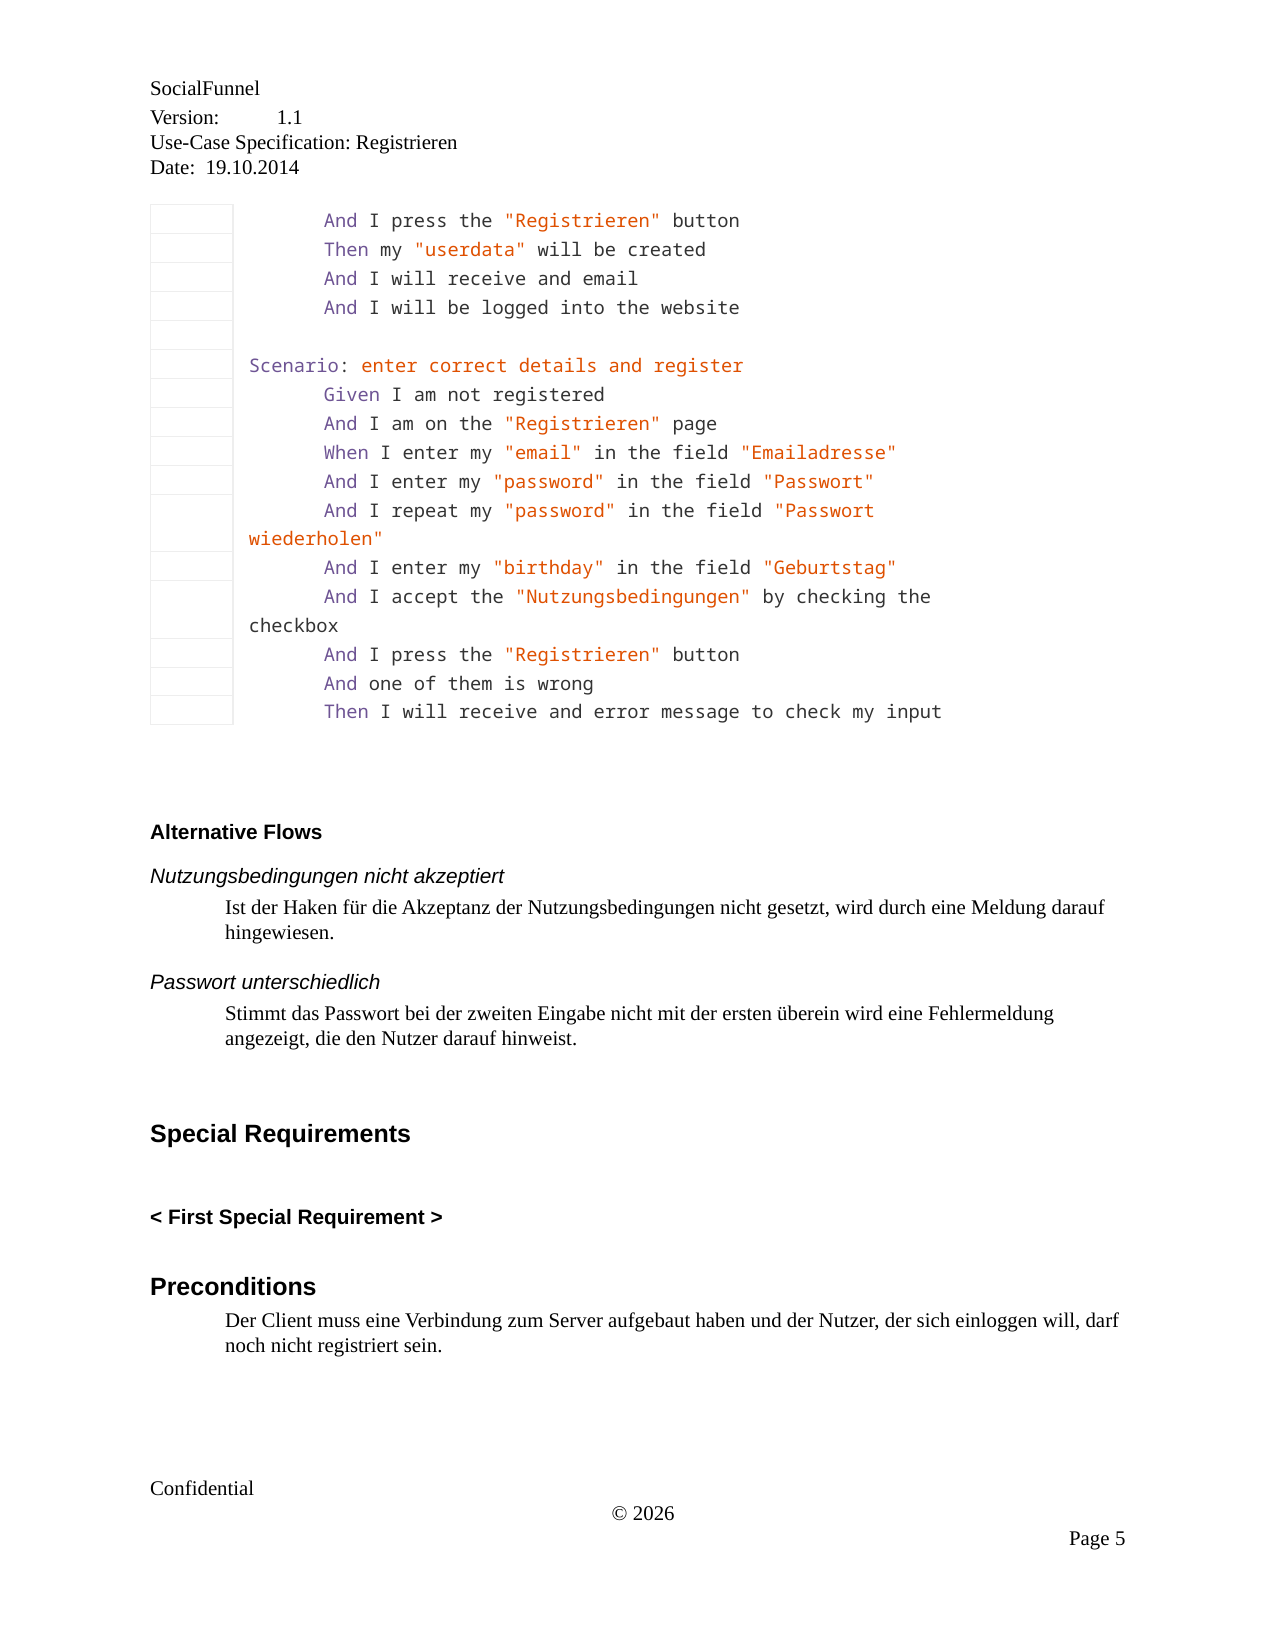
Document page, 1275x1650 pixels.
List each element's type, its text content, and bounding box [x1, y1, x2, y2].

subtitle Preconditions [150, 1272, 1125, 1301]
table_cell [151, 234, 232, 262]
text Ist der Haken für die Akzeptanz der Nutzungsbedingungen nicht gesetzt, wird durch eine Meldung darauf hingewiesen. [150, 894, 1125, 944]
table_cell And I will be logged into the website [234, 291, 988, 320]
table_cell And one of them is wrong [234, 666, 988, 695]
table_cell [234, 320, 988, 349]
table_cell [151, 408, 232, 436]
table_cell And I enter my "password" in the field "Passwort" [234, 465, 988, 494]
table_cell [151, 350, 232, 378]
text Stimmt das Passwort bei der zweiten Eingabe nicht mit der ersten überein wird eine Fehlermeldung angezeigt, die den Nutzer darauf hinweist. [225, 1000, 1125, 1050]
table_cell [151, 205, 232, 233]
table_cell [151, 639, 232, 666]
table_cell [151, 668, 232, 695]
table_cell [151, 495, 232, 551]
table_cell [151, 437, 232, 465]
table_cell [151, 321, 232, 349]
table_cell [151, 466, 232, 494]
table_cell And I accept the "Nutzungsbedingungen" by checking the checkbox [234, 580, 988, 637]
table_cell [151, 552, 232, 580]
subtitle Passwort unterschiedlich [150, 969, 1125, 994]
text Der Client muss eine Verbindung zum Server aufgebaut haben und der Nutzer, der sich einloggen will, darf noch nicht registriert sein. [225, 1307, 1125, 1357]
table_cell Given I am not registered [234, 378, 988, 407]
table_cell And I repeat my "password" in the field "Passwort wiederholen" [234, 494, 988, 551]
table_cell Then I will receive and error message to check my input [234, 695, 988, 724]
subtitle < First Special Requirement > [150, 1204, 1125, 1229]
table_cell [151, 581, 232, 637]
table_cell And I will receive and email [234, 262, 988, 291]
subtitle Alternative Flows [150, 819, 1125, 844]
table_cell When I enter my "email" in the field "Emailadresse" [234, 436, 988, 465]
table_cell And I am on the "Registrieren" page [234, 407, 988, 436]
table_cell [151, 379, 232, 407]
subtitle Nutzungsbedingungen nicht akzeptiert [150, 862, 1125, 887]
table_cell [151, 292, 232, 320]
table_cell And I enter my "birthday" in the field "Geburtstag" [234, 551, 988, 580]
table_cell [151, 263, 232, 291]
table_cell [151, 696, 232, 724]
subtitle Special Requirements [150, 1119, 1125, 1147]
table_cell Scenario: enter correct details and register [234, 349, 988, 378]
table_cell Then my "userdata" will be created [234, 233, 988, 262]
table_cell And I press the "Registrieren" button [234, 638, 988, 666]
table_cell And I press the "Registrieren" button [234, 204, 988, 233]
